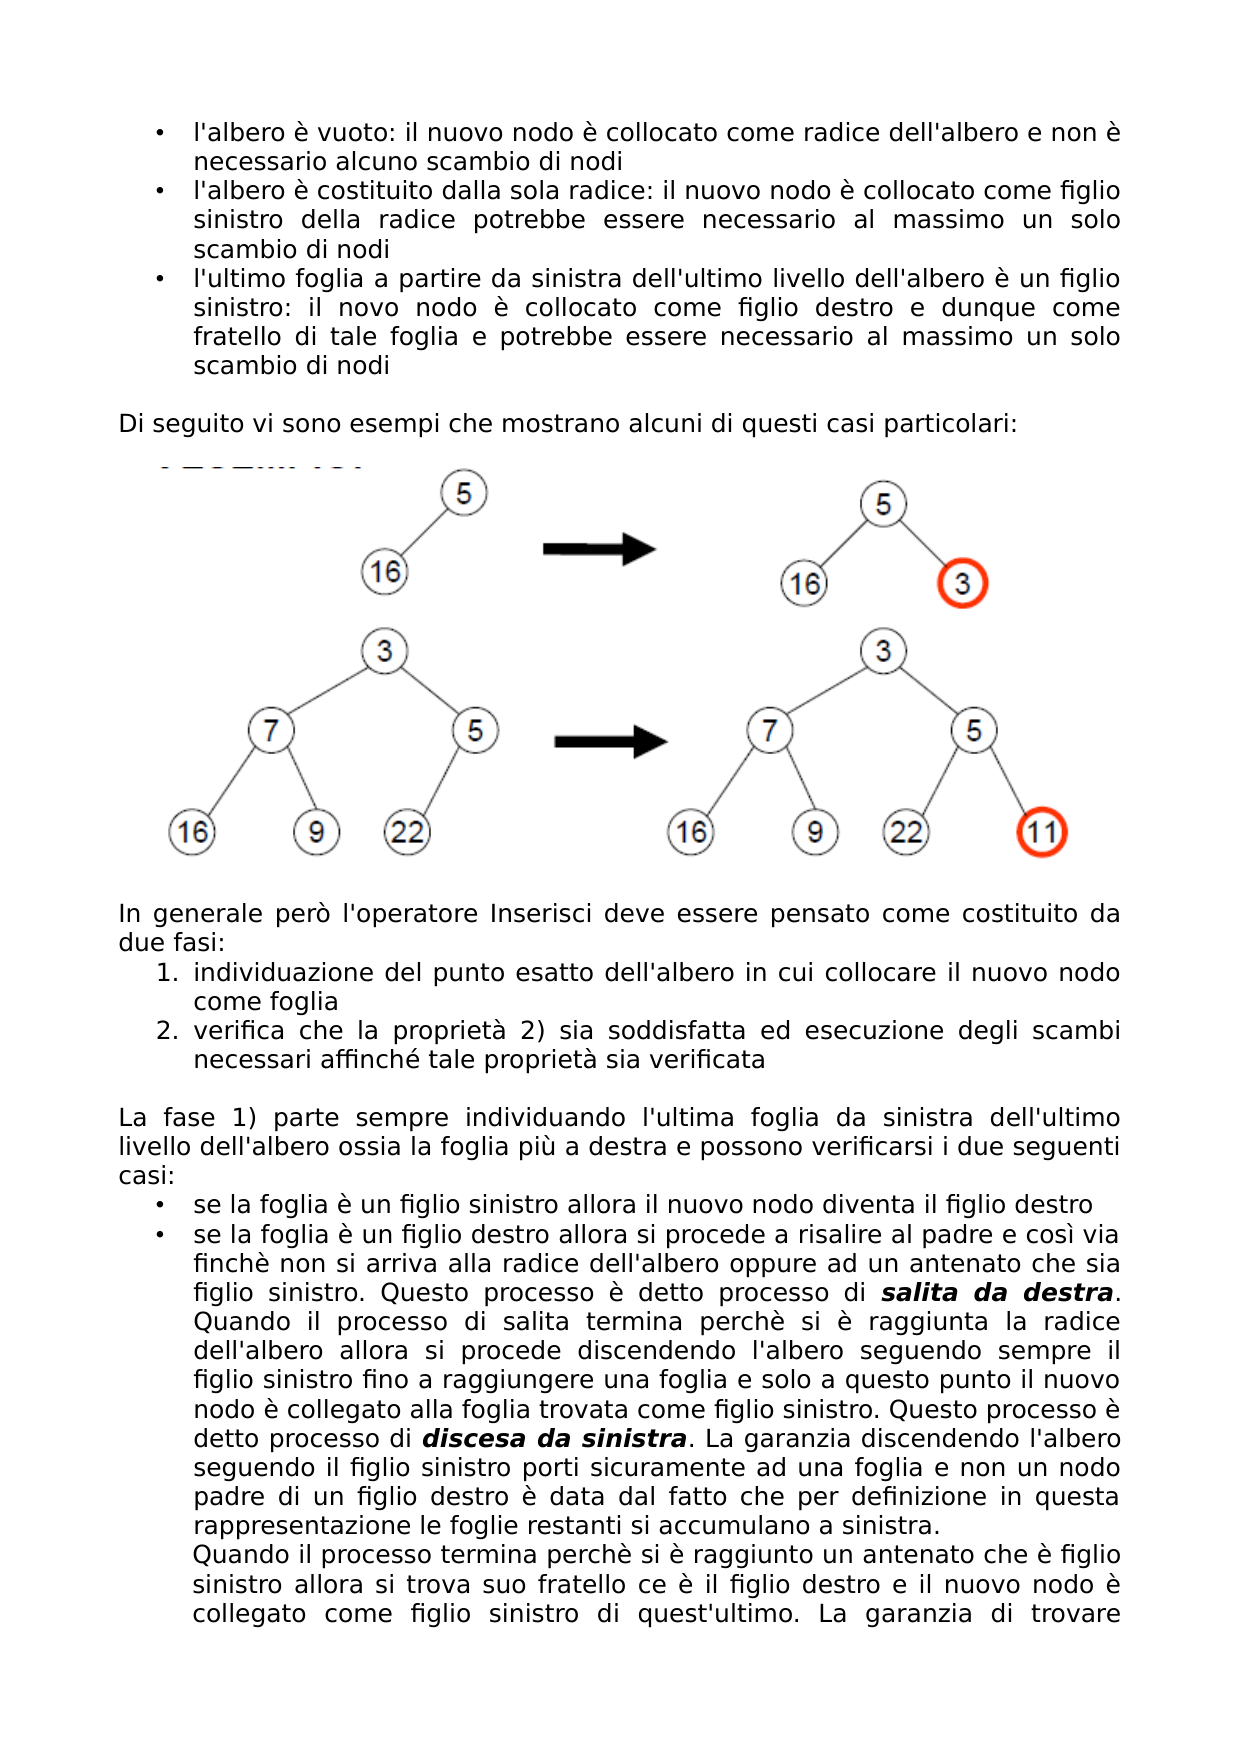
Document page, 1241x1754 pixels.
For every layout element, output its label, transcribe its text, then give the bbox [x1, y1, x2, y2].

list l'albero è vuoto: il nuovo nodo è collocato come radice dell'albero e non è necessario alcuno scambio di nodi [156, 118, 1122, 176]
list se la foglia è un figlio sinistro allora il nuovo nodo diventa il figlio destro [156, 1191, 1122, 1220]
text Quando il processo termina perchè si è raggiunto un antenato che è figlio sinistro allora si trova suo fratello ce è il figlio destro e il nuovo nodo è collegato come figlio sinistro di quest'ultimo. La garanzia di trovare [192, 1541, 1122, 1628]
list individuazione del punto esatto dell'albero in cui collocare il nuovo nodo come foglia [156, 958, 1122, 1016]
text In generale però l'operatore Inserisci deve essere pensato come costituito da due fasi: [118, 899, 1122, 958]
text Di seguito vi sono esempi che mostrano alcuni di questi casi particolari: [118, 409, 1122, 438]
list se la foglia è un figlio destro allora si procede a risalire al padre e così via finchè non si arriva alla radice dell'albero oppure ad un antenato che sia figlio sinistro. Questo processo è detto processo di salita da destra. Quando il processo di salita termina perchè si è raggiunta la radice dell'albero allora si procede discendendo l'albero seguendo sempre il figlio sinistro fino a raggiungere una foglia e solo a questo punto il nuovo nodo è collegato alla foglia trovata come figlio sinistro. Questo processo è detto processo di discesa da sinistra. La garanzia discendendo l'albero seguendo il figlio sinistro porti sicuramente ad una foglia e non un nodo padre di un figlio destro è data dal fatto che per definizione in questa rappresentazione le foglie restanti si accumulano a sinistra. [156, 1220, 1122, 1541]
list l'ultimo foglia a partire da sinistra dell'ultimo livello dell'albero è un figlio sinistro: il novo nodo è collocato come figlio destro e dunque come fratello di tale foglia e potrebbe essere necessario al massimo un solo scambio di nodi [156, 264, 1122, 381]
picture [153, 467, 1087, 871]
list l'albero è costituito dalla sola radice: il nuovo nodo è collocato come figlio sinistro della radice potrebbe essere necessario al massimo un solo scambio di nodi [156, 176, 1122, 264]
list verifica che la proprietà 2) sia soddisfatta ed esecuzione degli scambi necessari affinché tale proprietà sia verificata [156, 1016, 1122, 1074]
text La fase 1) parte sempre individuando l'ultima foglia da sinistra dell'ultimo livello dell'albero ossia la foglia più a destra e possono verificarsi i due seguenti casi: [118, 1103, 1122, 1191]
